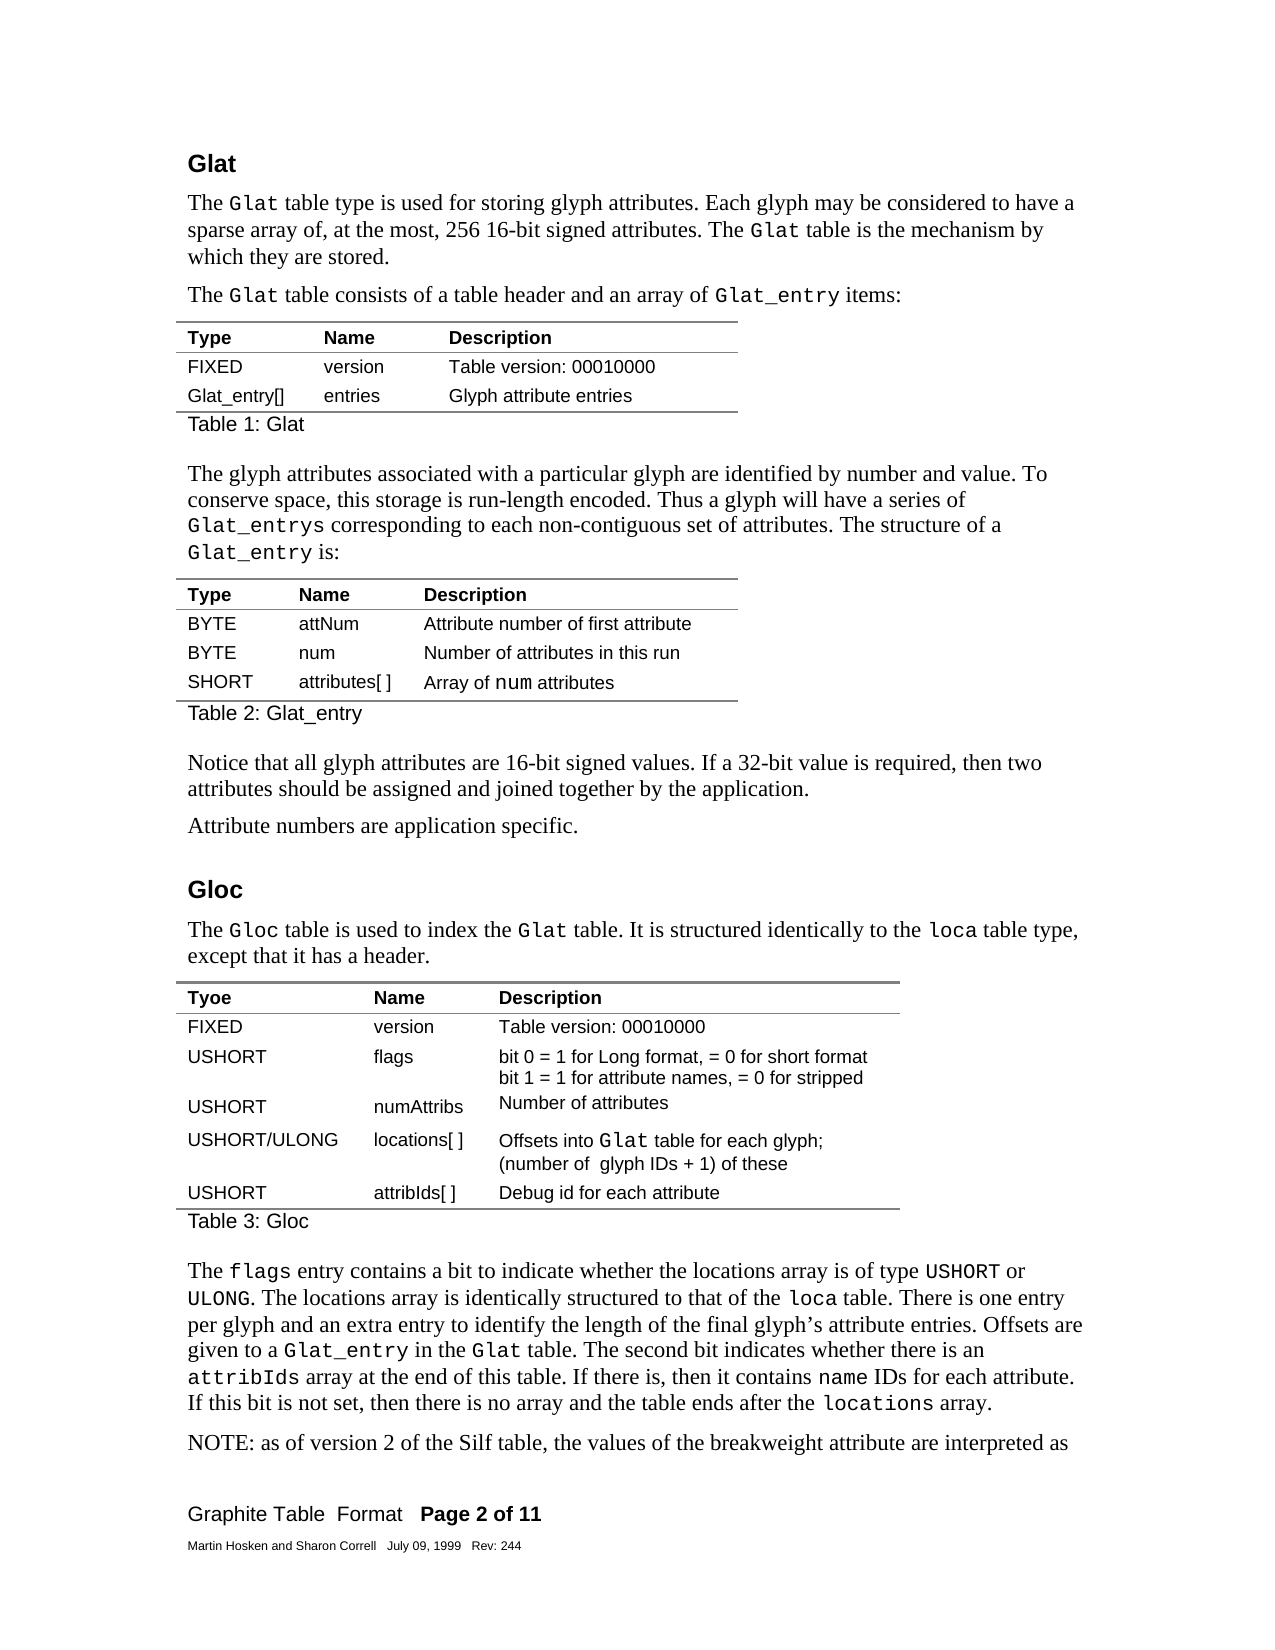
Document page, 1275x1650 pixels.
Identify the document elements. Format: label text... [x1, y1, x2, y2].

table_header Type [176, 323, 312, 352]
table_cell Number of attributes [488, 1092, 900, 1126]
table_cell BYTE [176, 610, 287, 638]
text NOTE: as of version 2 of the Silf table, the values of the breakweight attribute are interpreted as [187, 1429, 1087, 1455]
table_header Description [488, 984, 900, 1013]
table_cell version [363, 1014, 487, 1042]
text The Gloc table is used to index the Glat table. It is structured identically to the loca table type, except that it has a header. [187, 917, 1087, 969]
table_cell SHORT [176, 668, 287, 700]
table_header Name [363, 984, 487, 1013]
table_cell USHORT/ULONG [176, 1126, 362, 1179]
table_cell Table version: 00010000 [438, 353, 737, 382]
table_cell Array of num attributes [413, 668, 737, 700]
table_cell Offsets into Glat table for each glyph; (number of glyph IDs + 1) of these [488, 1126, 900, 1179]
table_cell numAttribs [363, 1092, 487, 1126]
table_header Description [413, 580, 737, 609]
text Table 1: Glat [187, 413, 1087, 436]
table_header Description [438, 323, 737, 352]
table_cell BYTE [176, 639, 287, 668]
subtitle Gloc [187, 876, 1087, 904]
text The Glat table type is used for storing glyph attributes. Each glyph may be considered to have a sparse array of, at the most, 256 16-bit signed attributes. The Glat table is the mechanism by which they are stored. [187, 190, 1087, 269]
table_cell Debug id for each attribute [488, 1179, 900, 1208]
table_cell Attribute number of first attribute [413, 610, 737, 638]
text The Glat table consists of a table header and an array of Glat_entry items: [187, 282, 1087, 308]
table_cell Number of attributes in this run [413, 639, 737, 668]
table_cell FIXED [176, 1014, 362, 1042]
text Table 3: Gloc [187, 1210, 1087, 1233]
table_header Type [176, 580, 287, 609]
table_cell attributes[ ] [288, 668, 412, 700]
subtitle Glat [187, 150, 1087, 178]
text Notice that all glyph attributes are 16-bit signed values. If a 32-bit value is required, then two attributes should be assigned and joined together by the application. [187, 750, 1087, 801]
text The glyph attributes associated with a particular glyph are identified by number and value. To conserve space, this storage is run-length encoded. Thus a glyph will have a series of Glat_entrys corresponding to each non-contiguous set of attributes. The structure of a Glat_entry is: [187, 461, 1087, 565]
table_cell version [313, 353, 437, 382]
table_cell attNum [288, 610, 412, 638]
text Table 2: Glat_entry [187, 702, 1087, 725]
table_cell FIXED [176, 353, 312, 382]
table_header Name [288, 580, 412, 609]
table_cell locations[ ] [363, 1126, 487, 1179]
table_cell bit 0 = 1 for Long format, = 0 for short format bit 1 = 1 for attribute names, = 0 for stripped [488, 1042, 900, 1092]
table_cell num [288, 639, 412, 668]
text The flags entry contains a bit to indicate whether the locations array is of type USHORT or ULONG. The locations array is identically structured to that of the loca table. There is one entry per glyph and an extra entry to identify the length of the final glyph’s attribute entries. Offsets are given to a Glat_entry in the Glat table. The second bit indicates whether there is an attribIds array at the end of this table. If there is, then it contains name IDs for each attribute. If this bit is not set, then there is no array and the table ends after the locations array. [187, 1258, 1087, 1417]
table_cell USHORT [176, 1179, 362, 1208]
table_cell entries [313, 382, 437, 411]
table_cell Glyph attribute entries [438, 382, 737, 411]
table_header Name [313, 323, 437, 352]
table_header Tyoe [176, 984, 362, 1013]
text Attribute numbers are application specific. [187, 813, 1087, 839]
table_cell USHORT [176, 1092, 362, 1126]
table_cell USHORT [176, 1042, 362, 1092]
table_cell attribIds[ ] [363, 1179, 487, 1208]
table_cell flags [363, 1042, 487, 1092]
table_cell Table version: 00010000 [488, 1014, 900, 1042]
table_cell Glat_entry[] [176, 382, 312, 411]
